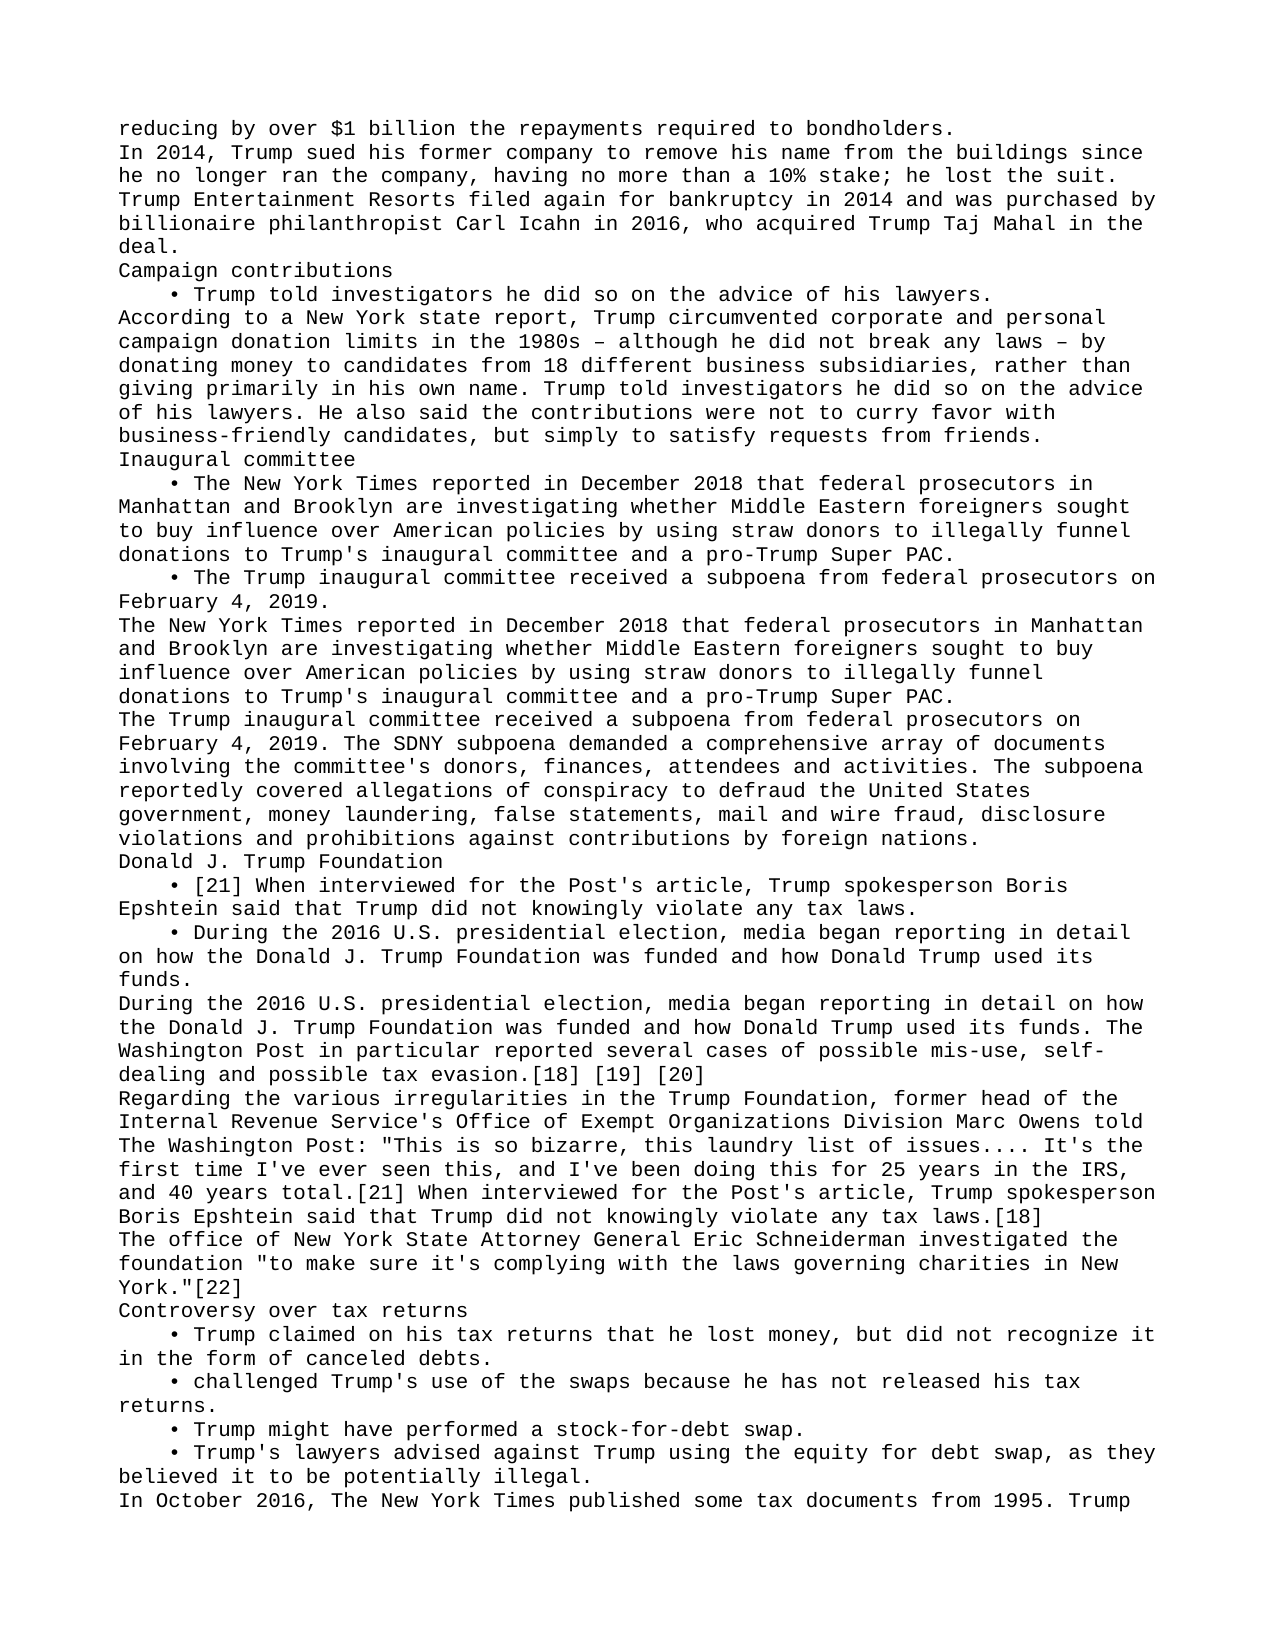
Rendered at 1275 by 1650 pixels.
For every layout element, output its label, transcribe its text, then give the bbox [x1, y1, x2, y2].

text • Trump claimed on his tax returns that he lost money, but did not recognize it in the form of canceled debts. [118, 1324, 1157, 1371]
text In 2014, Trump sued his former company to remove his name from the buildings since he no longer ran the company, having no more than a 10% stake; he lost the suit. Trump Entertainment Resorts filed again for bankruptcy in 2014 and was purchased by billionaire philanthropist Carl Icahn in 2016, who acquired Trump Taj Mahal in the deal. [118, 142, 1157, 260]
text • Trump's lawyers advised against Trump using the equity for debt swap, as they believed it to be potentially illegal. [118, 1442, 1157, 1489]
text • During the 2016 U.S. presidential election, media began reporting in detail on how the Donald J. Trump Foundation was funded and how Donald Trump used its funds. [118, 922, 1157, 993]
text • [21] When interviewed for the Post's article, Trump spokesperson Boris Epshtein said that Trump did not knowingly violate any tax laws. [118, 875, 1157, 922]
text During the 2016 U.S. presidential election, media began reporting in detail on how the Donald J. Trump Foundation was funded and how Donald Trump used its funds. The Washington Post in particular reported several cases of possible mis-use, self-dealing and possible tax evasion.[18] [19] [20] [118, 993, 1157, 1088]
text Inaugural committee [118, 449, 1157, 473]
text Controversy over tax returns [118, 1300, 1157, 1324]
text The New York Times reported in December 2018 that federal prosecutors in Manhattan and Brooklyn are investigating whether Middle Eastern foreigners sought to buy influence over American policies by using straw donors to illegally funnel donations to Trump's inaugural committee and a pro-Trump Super PAC. [118, 615, 1157, 709]
text According to a New York state report, Trump circumvented corporate and personal campaign donation limits in the 1980s – although he did not break any laws – by donating money to candidates from 18 different business subsidiaries, rather than giving primarily in his own name. Trump told investigators he did so on the advice of his lawyers. He also said the contributions were not to curry favor with business-friendly candidates, but simply to satisfy requests from friends. [118, 307, 1157, 449]
text In October 2016, The New York Times published some tax documents from 1995. Trump [118, 1489, 1157, 1513]
text Donald J. Trump Foundation [118, 851, 1157, 875]
text • The New York Times reported in December 2018 that federal prosecutors in Manhattan and Brooklyn are investigating whether Middle Eastern foreigners sought to buy influence over American policies by using straw donors to illegally funnel donations to Trump's inaugural committee and a pro-Trump Super PAC. [118, 473, 1157, 567]
text • Trump told investigators he did so on the advice of his lawyers. [118, 284, 1157, 307]
text The Trump inaugural committee received a subpoena from federal prosecutors on February 4, 2019. The SDNY subpoena demanded a comprehensive array of documents involving the committee's donors, finances, attendees and activities. The subpoena reportedly covered allegations of conspiracy to defraud the United States government, money laundering, false statements, mail and wire fraud, disclosure violations and prohibitions against contributions by foreign nations. [118, 709, 1157, 851]
text Campaign contributions [118, 260, 1157, 284]
text • The Trump inaugural committee received a subpoena from federal prosecutors on February 4, 2019. [118, 567, 1157, 615]
text The office of New York State Attorney General Eric Schneiderman investigated the foundation "to make sure it's complying with the laws governing charities in New York."[22] [118, 1229, 1157, 1300]
text • Trump might have performed a stock-for-debt swap. [118, 1419, 1157, 1442]
text reducing by over $1 billion the repayments required to bondholders. [118, 118, 1157, 142]
text Regarding the various irregularities in the Trump Foundation, former head of the Internal Revenue Service's Office of Exempt Organizations Division Marc Owens told The Washington Post: "This is so bizarre, this laundry list of issues.... It's the first time I've ever seen this, and I've been doing this for 25 years in the IRS, and 40 years total.[21] When interviewed for the Post's article, Trump spokesperson Boris Epshtein said that Trump did not knowingly violate any tax laws.[18] [118, 1088, 1157, 1229]
text • challenged Trump's use of the swaps because he has not released his tax returns. [118, 1371, 1157, 1419]
